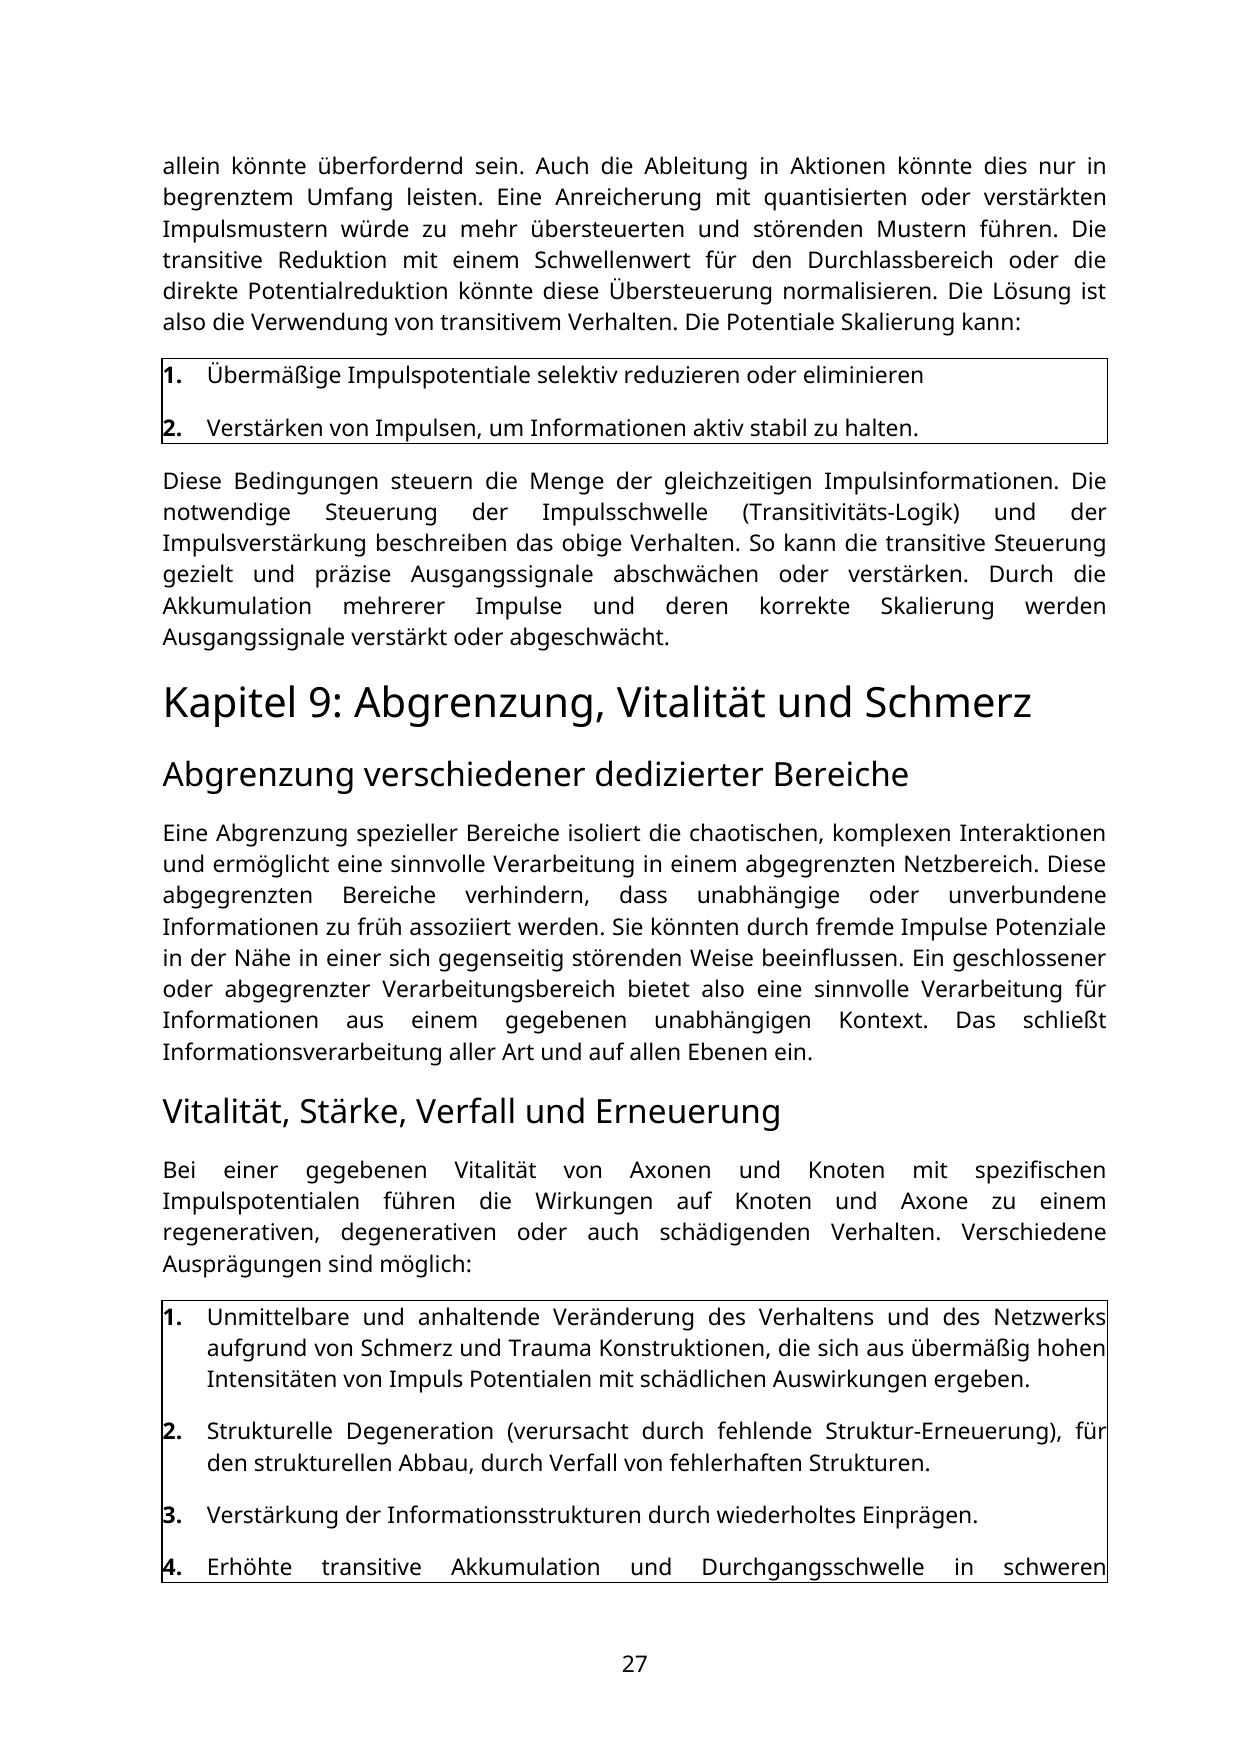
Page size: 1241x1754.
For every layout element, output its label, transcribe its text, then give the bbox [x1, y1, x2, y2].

subtitle Abgrenzung verschiedener dedizierter Bereiche [162, 751, 1107, 796]
subtitle Kapitel 9: Abgrenzung, Vitalität und Schmerz [162, 673, 1107, 730]
list Verstärkung der Informationsstrukturen durch wiederholtes Einprägen. [163, 1498, 1107, 1530]
text Eine Abgrenzung spezieller Bereiche isoliert die chaotischen, komplexen Interaktionen und ermöglicht eine sinnvolle Verarbeitung in einem abgegrenzten Netzbereich. Diese abgegrenzten Bereiche verhindern, dass unabhängige oder unverbundene Informationen zu früh assoziiert werden. Sie könnten durch fremde Impulse Potenziale in der Nähe in einer sich gegenseitig störenden Weise beeinflussen. Ein geschlossener oder abgegrenzter Verarbeitungsbereich bietet also eine sinnvolle Verarbeitung für Informationen aus einem gegebenen unabhängigen Kontext. Das schließt Informationsverarbeitung aller Art und auf allen Ebenen ein. [162, 817, 1107, 1067]
list Strukturelle Degeneration (verursacht durch fehlende Struktur-Erneuerung), für den strukturellen Abbau, durch Verfall von fehlerhaften Strukturen. [163, 1414, 1107, 1478]
list Erhöhte transitive Akkumulation und Durchgangsschwelle in schweren [163, 1550, 1107, 1582]
list Übermäßige Impulspotentiale selektiv reduzieren oder eliminieren [163, 359, 1107, 391]
list Unmittelbare und anhaltende Veränderung des Verhaltens und des Netzwerks aufgrund von Schmerz und Trauma Konstruktionen, die sich aus übermäßig hohen Intensitäten von Impuls Potentialen mit schädlichen Auswirkungen ergeben. [163, 1301, 1107, 1394]
text Bei einer gegebenen Vitalität von Axonen und Knoten mit spezifischen Impulspotentialen führen die Wirkungen auf Knoten und Axone zu einem regenerativen, degenerativen oder auch schädigenden Verhalten. Verschiedene Ausprägungen sind möglich: [162, 1154, 1107, 1279]
list Verstärken von Impulsen, um Informationen aktiv stabil zu halten. [163, 410, 1107, 443]
text allein könnte überfordernd sein. Auch die Ableitung in Aktionen könnte dies nur in begrenztem Umfang leisten. Eine Anreicherung mit quantisierten oder verstärkten Impulsmustern würde zu mehr übersteuerten und störenden Mustern führen. Die transitive Reduktion mit einem Schwellenwert für den Durchlassbereich oder die direkte Potentialreduktion könnte diese Übersteuerung normalisieren. Die Lösung ist also die Verwendung von transitivem Verhalten. Die Potentiale Skalierung kann: [162, 150, 1107, 337]
text Diese Bedingungen steuern die Menge der gleichzeitigen Impulsinformationen. Die notwendige Steuerung der Impulsschwelle (Transitivitäts-Logik) und der Impulsverstärkung beschreiben das obige Verhalten. So kann die transitive Steuerung gezielt und präzise Ausgangssignale abschwächen oder verstärken. Durch die Akkumulation mehrerer Impulse und deren korrekte Skalierung werden Ausgangssignale verstärkt oder abgeschwächt. [162, 464, 1107, 652]
subtitle Vitalität, Stärke, Verfall und Erneuerung [162, 1088, 1090, 1133]
